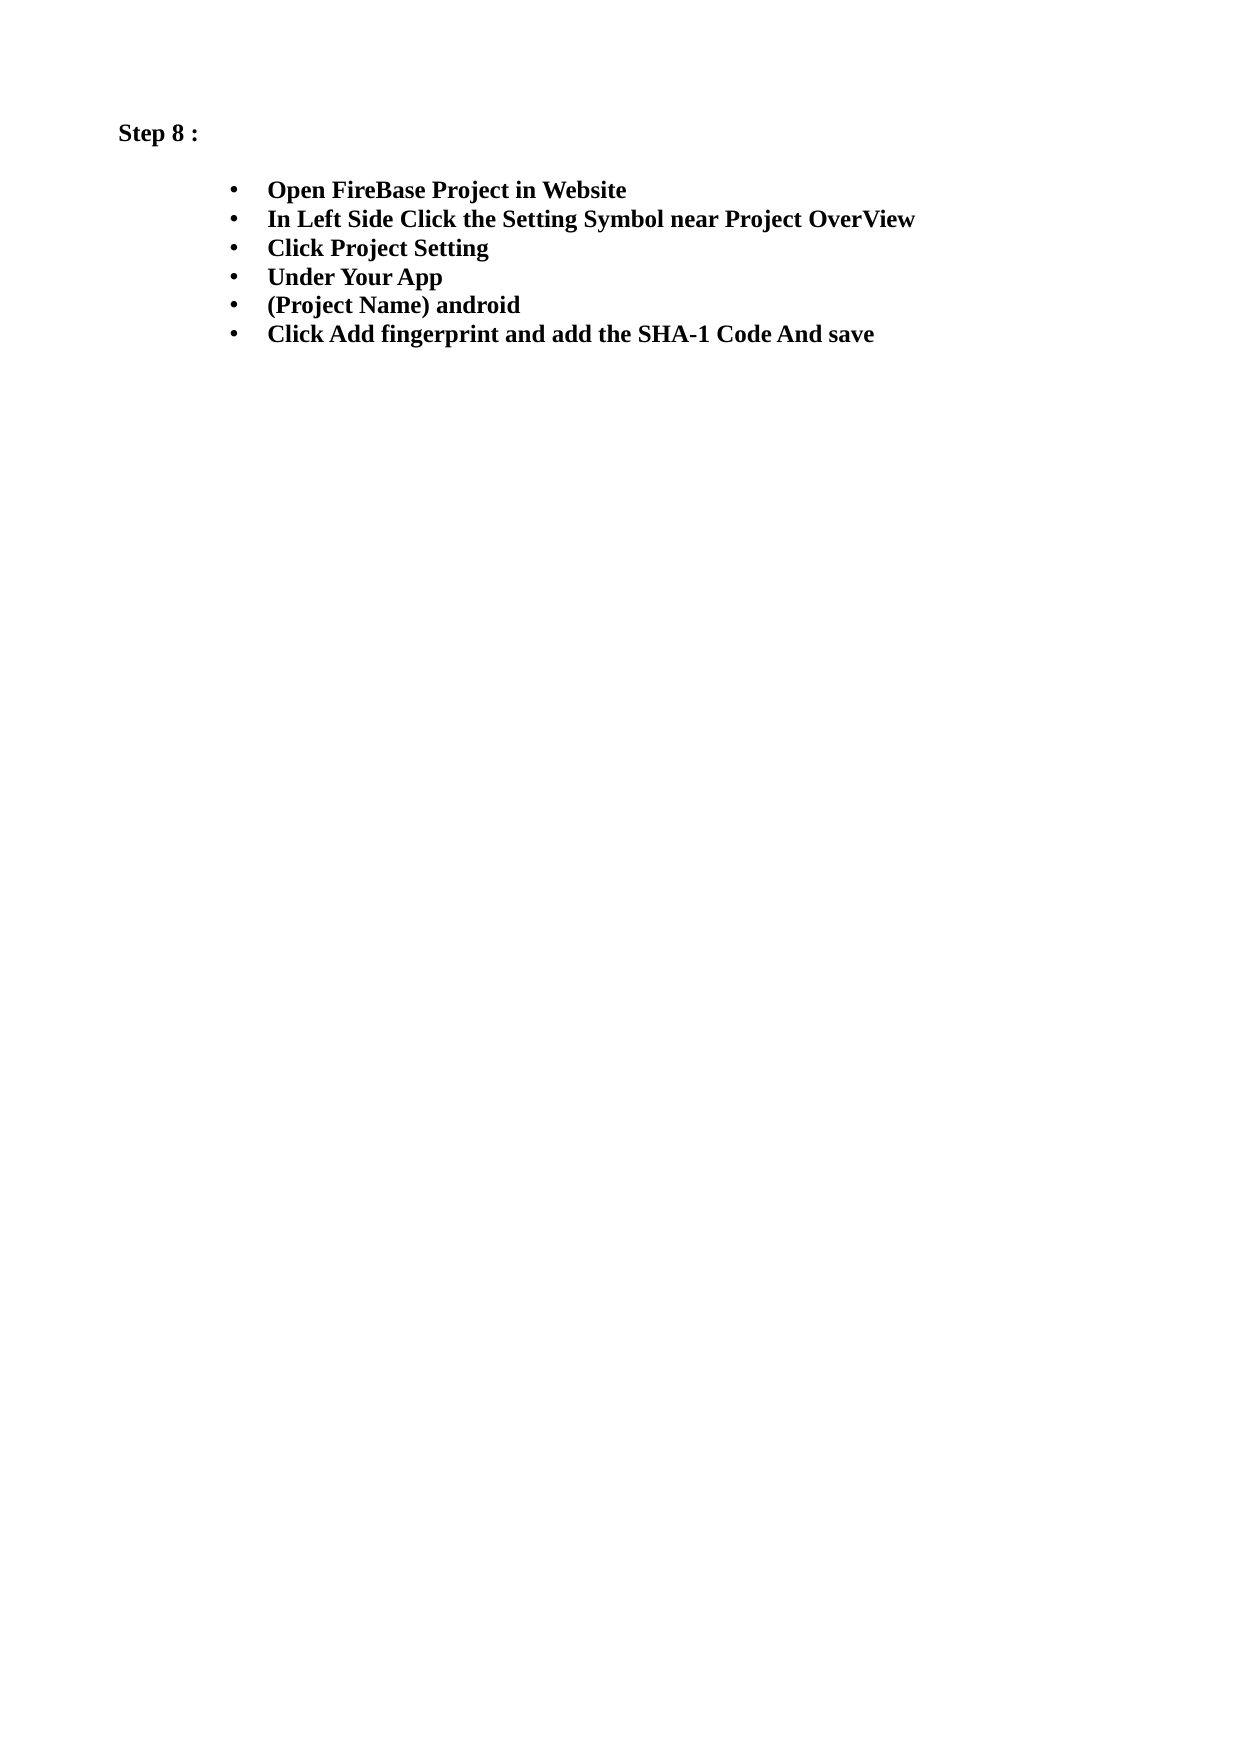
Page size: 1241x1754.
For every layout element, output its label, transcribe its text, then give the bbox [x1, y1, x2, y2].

text Step 8 : [118, 118, 1122, 147]
list Click Project Setting [229, 233, 1122, 262]
list In Left Side Click the Setting Symbol near Project OverView [229, 204, 1122, 233]
list (Project Name) android [229, 291, 1122, 319]
list Click Add fingerprint and add the SHA-1 Code And save [229, 319, 1122, 348]
list Open FireBase Project in Website [229, 176, 1122, 204]
list Under Your App [229, 262, 1122, 291]
